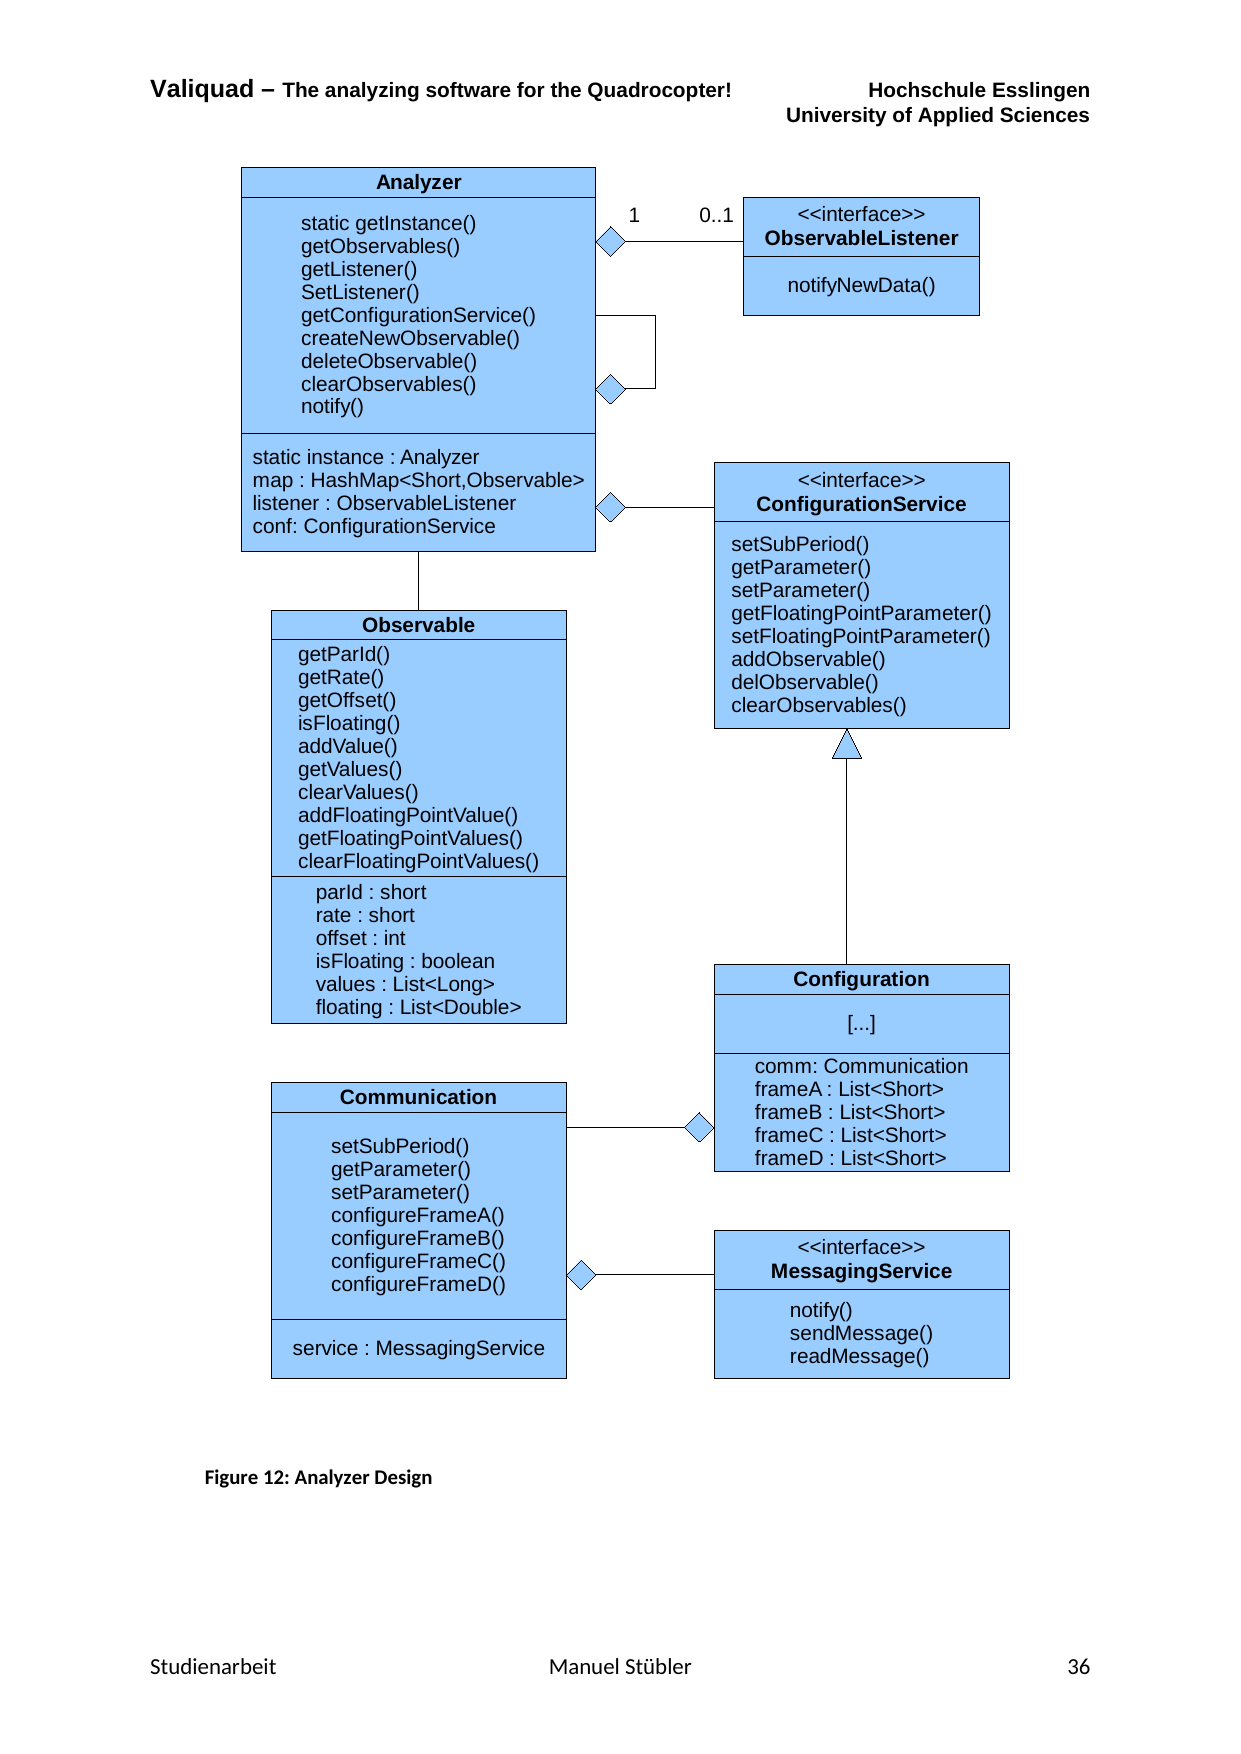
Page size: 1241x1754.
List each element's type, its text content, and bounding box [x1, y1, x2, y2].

text Figure 12: Analyzer Design [204, 155, 1050, 1489]
